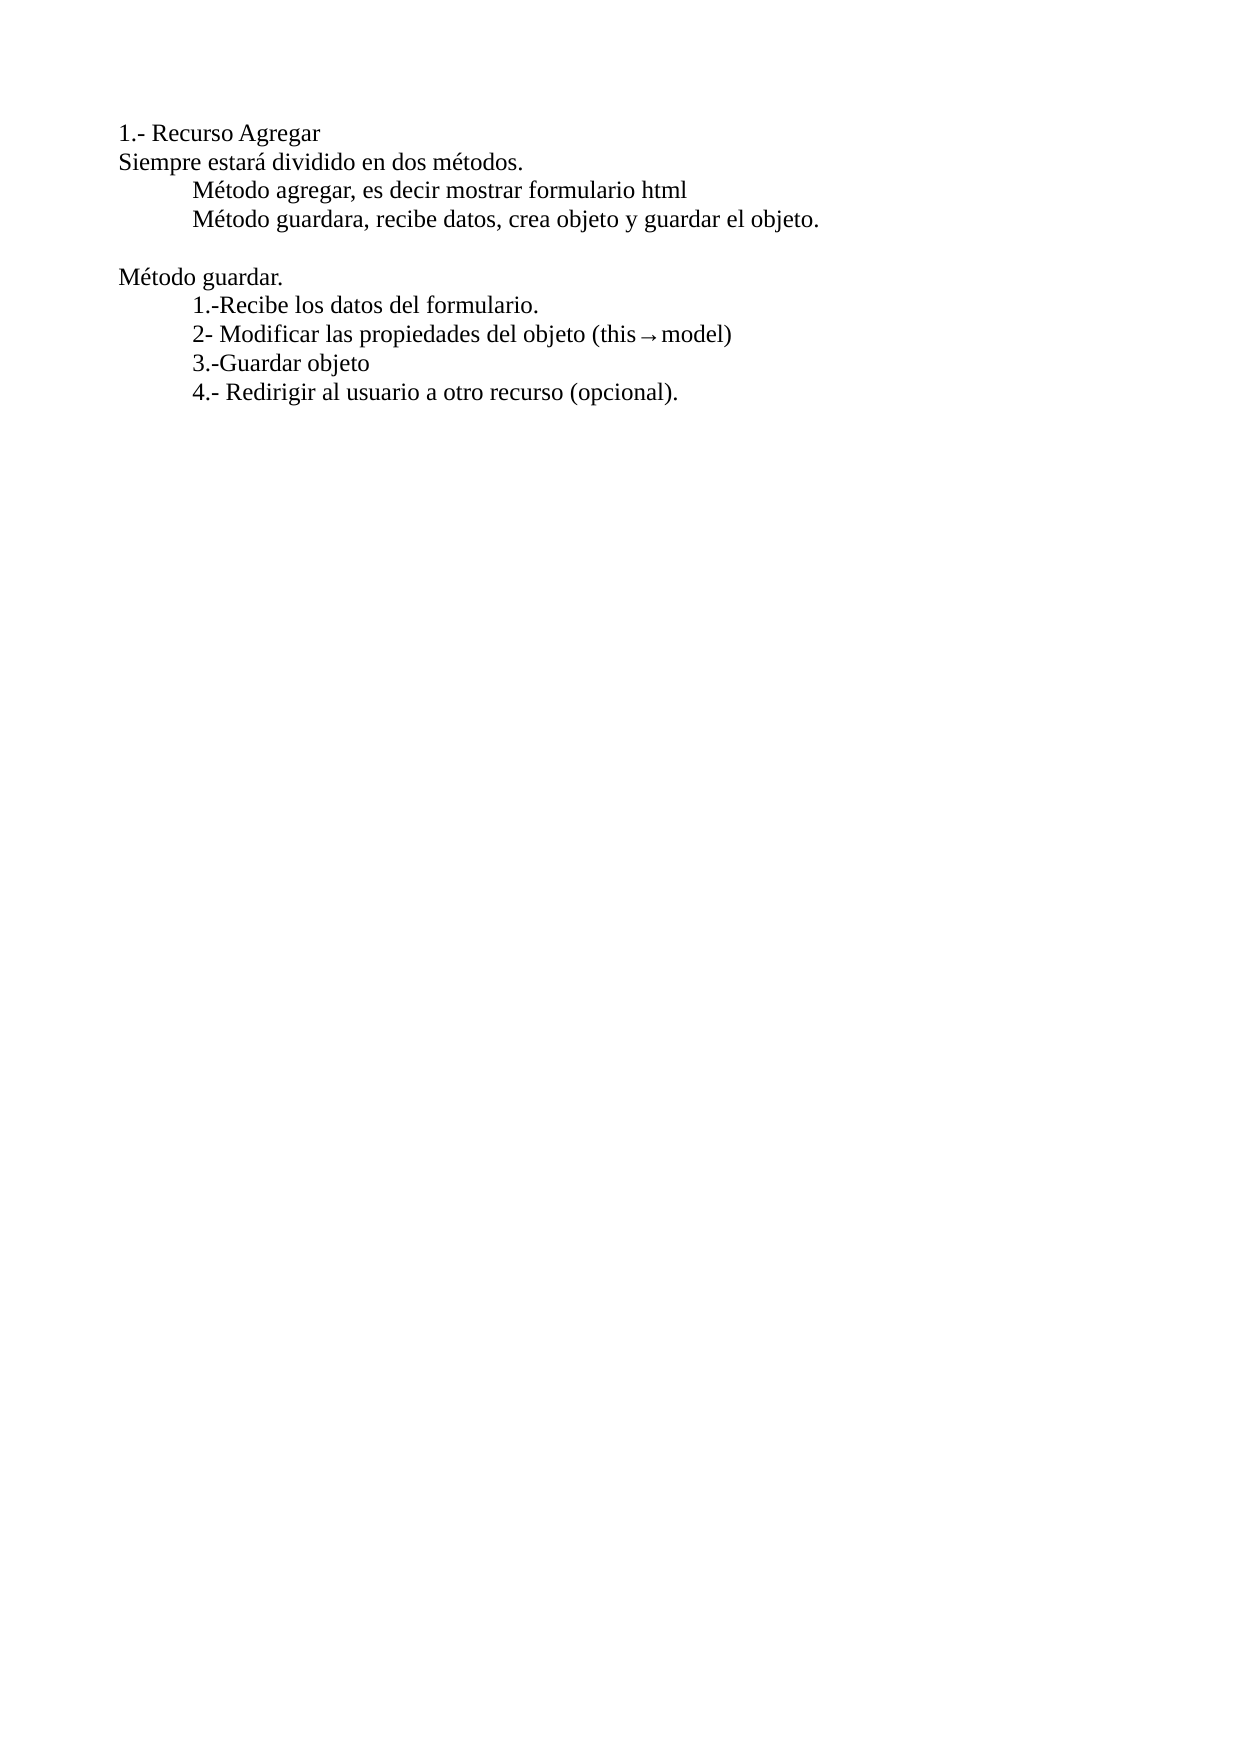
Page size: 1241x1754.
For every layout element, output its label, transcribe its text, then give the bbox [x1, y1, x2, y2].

text Método guardar. [118, 262, 1122, 291]
text 1.- Recurso Agregar [118, 118, 1122, 147]
text 3.-Guardar objeto [118, 348, 1122, 377]
text Siempre estará dividido en dos métodos. [118, 147, 1122, 176]
text Método agregar, es decir mostrar formulario html [118, 176, 1122, 204]
text Método guardara, recibe datos, crea objeto y guardar el objeto. [118, 204, 1122, 233]
text 2- Modificar las propiedades del objeto (this→model) [118, 319, 1122, 348]
text 4.- Redirigir al usuario a otro recurso (opcional). [118, 377, 1122, 406]
text 1.-Recibe los datos del formulario. [118, 291, 1122, 319]
